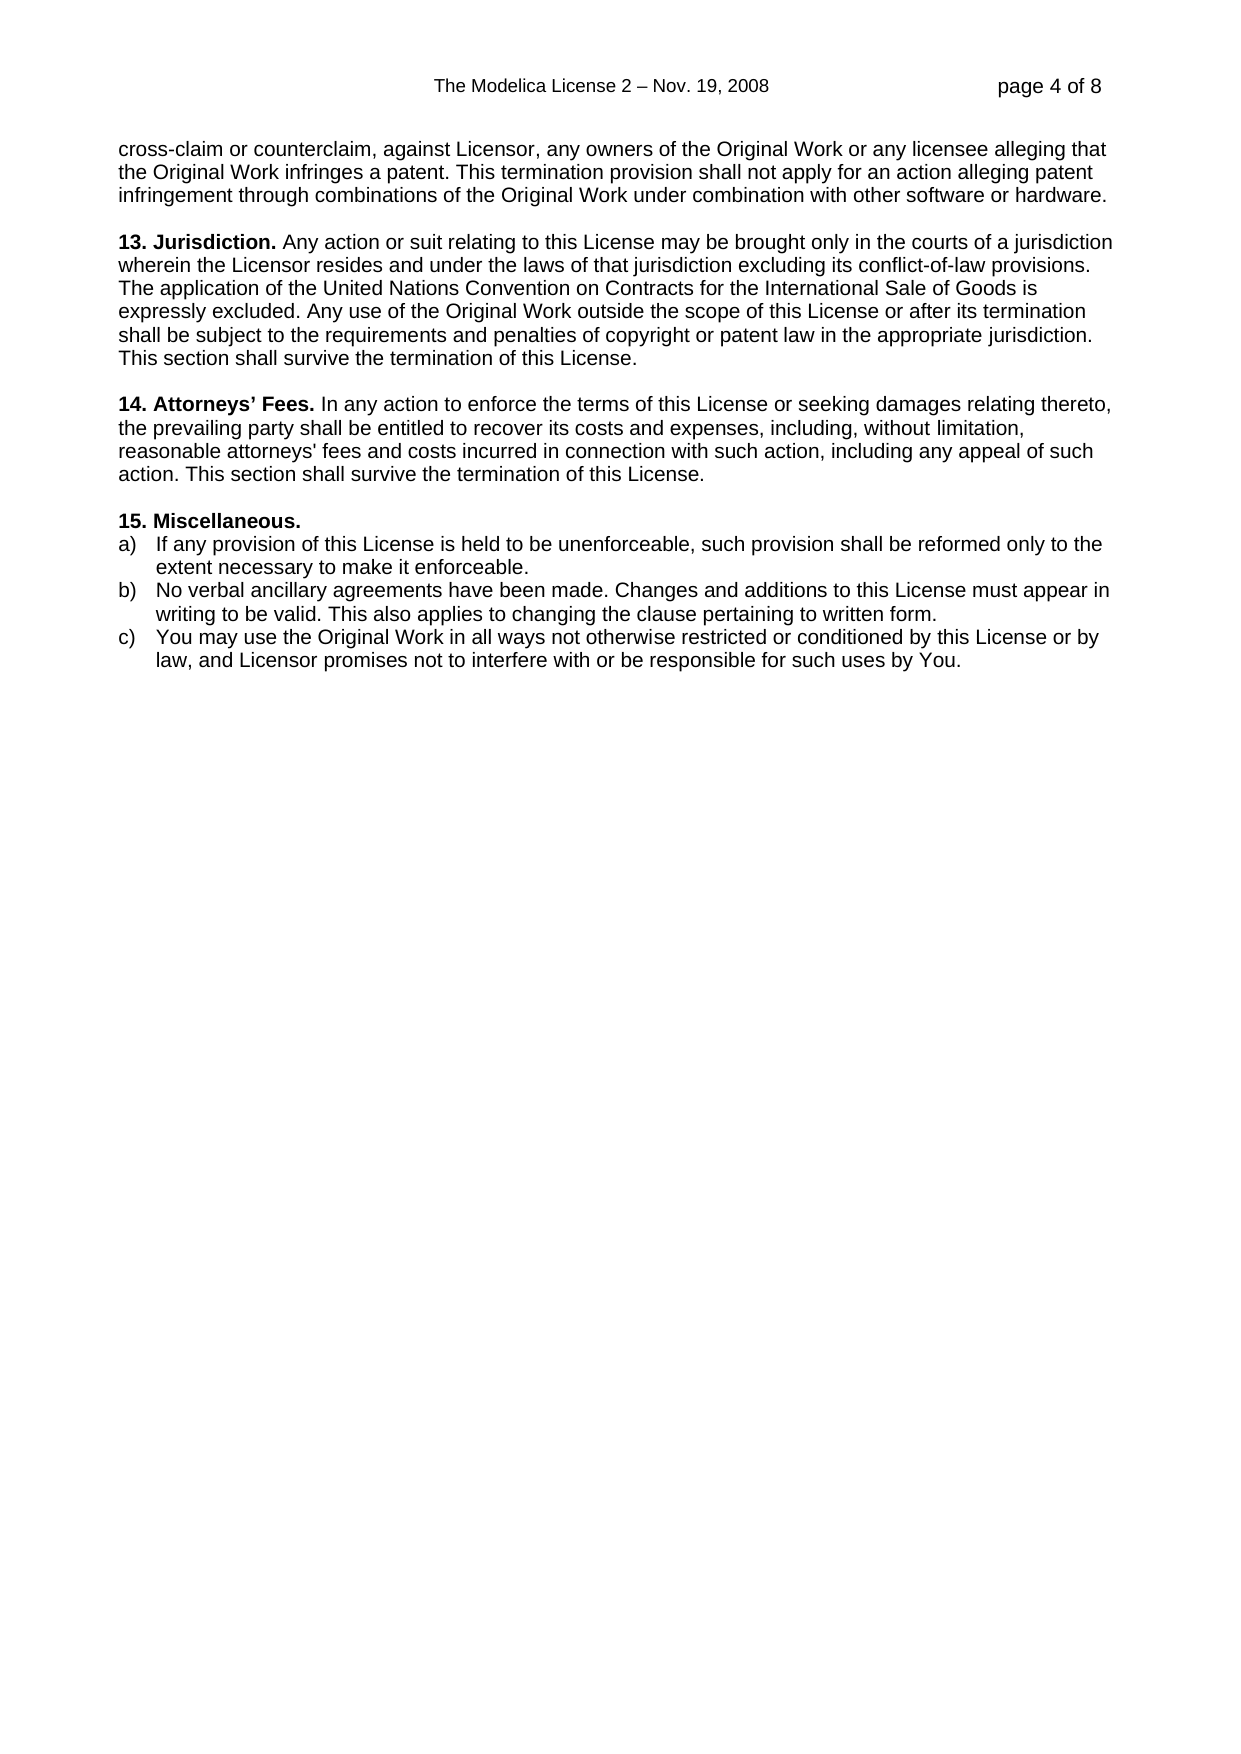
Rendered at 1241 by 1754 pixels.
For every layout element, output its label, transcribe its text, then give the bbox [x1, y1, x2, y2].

text 14. Attorneys’ Fees. In any action to enforce the terms of this License or seeking damages relating thereto, the prevailing party shall be entitled to recover its costs and expenses, including, without limitation, reasonable attorneys' fees and costs incurred in connection with such action, including any appeal of such action. This section shall survive the termination of this License. [118, 393, 1122, 486]
text 15. Miscellaneous. [118, 509, 1122, 532]
list No verbal ancillary agreements have been made. Changes and additions to this License must appear in writing to be valid. This also applies to changing the clause pertaining to written form. [118, 579, 1122, 625]
list If any provision of this License is held to be unenforceable, such provision shall be reformed only to the extent necessary to make it enforceable. [118, 532, 1122, 579]
text 13. Jurisdiction. Any action or suit relating to this License may be brought only in the courts of a jurisdiction wherein the Licensor resides and under the laws of that jurisdiction excluding its conflict-of-law provisions. The application of the United Nations Convention on Contracts for the International Sale of Goods is expressly excluded. Any use of the Original Work outside the scope of this License or after its termination shall be subject to the requirements and penalties of copyright or patent law in the appropriate jurisdiction. This section shall survive the termination of this License. [118, 230, 1122, 370]
text cross-claim or counterclaim, against Licensor, any owners of the Original Work or any licensee alleging that the Original Work infringes a patent. This termination provision shall not apply for an action alleging patent infringement through combinations of the Original Work under combination with other software or hardware. [118, 137, 1122, 207]
list You may use the Original Work in all ways not otherwise restricted or conditioned by this License or by law, and Licensor promises not to interfere with or be responsible for such uses by You. [118, 625, 1122, 672]
